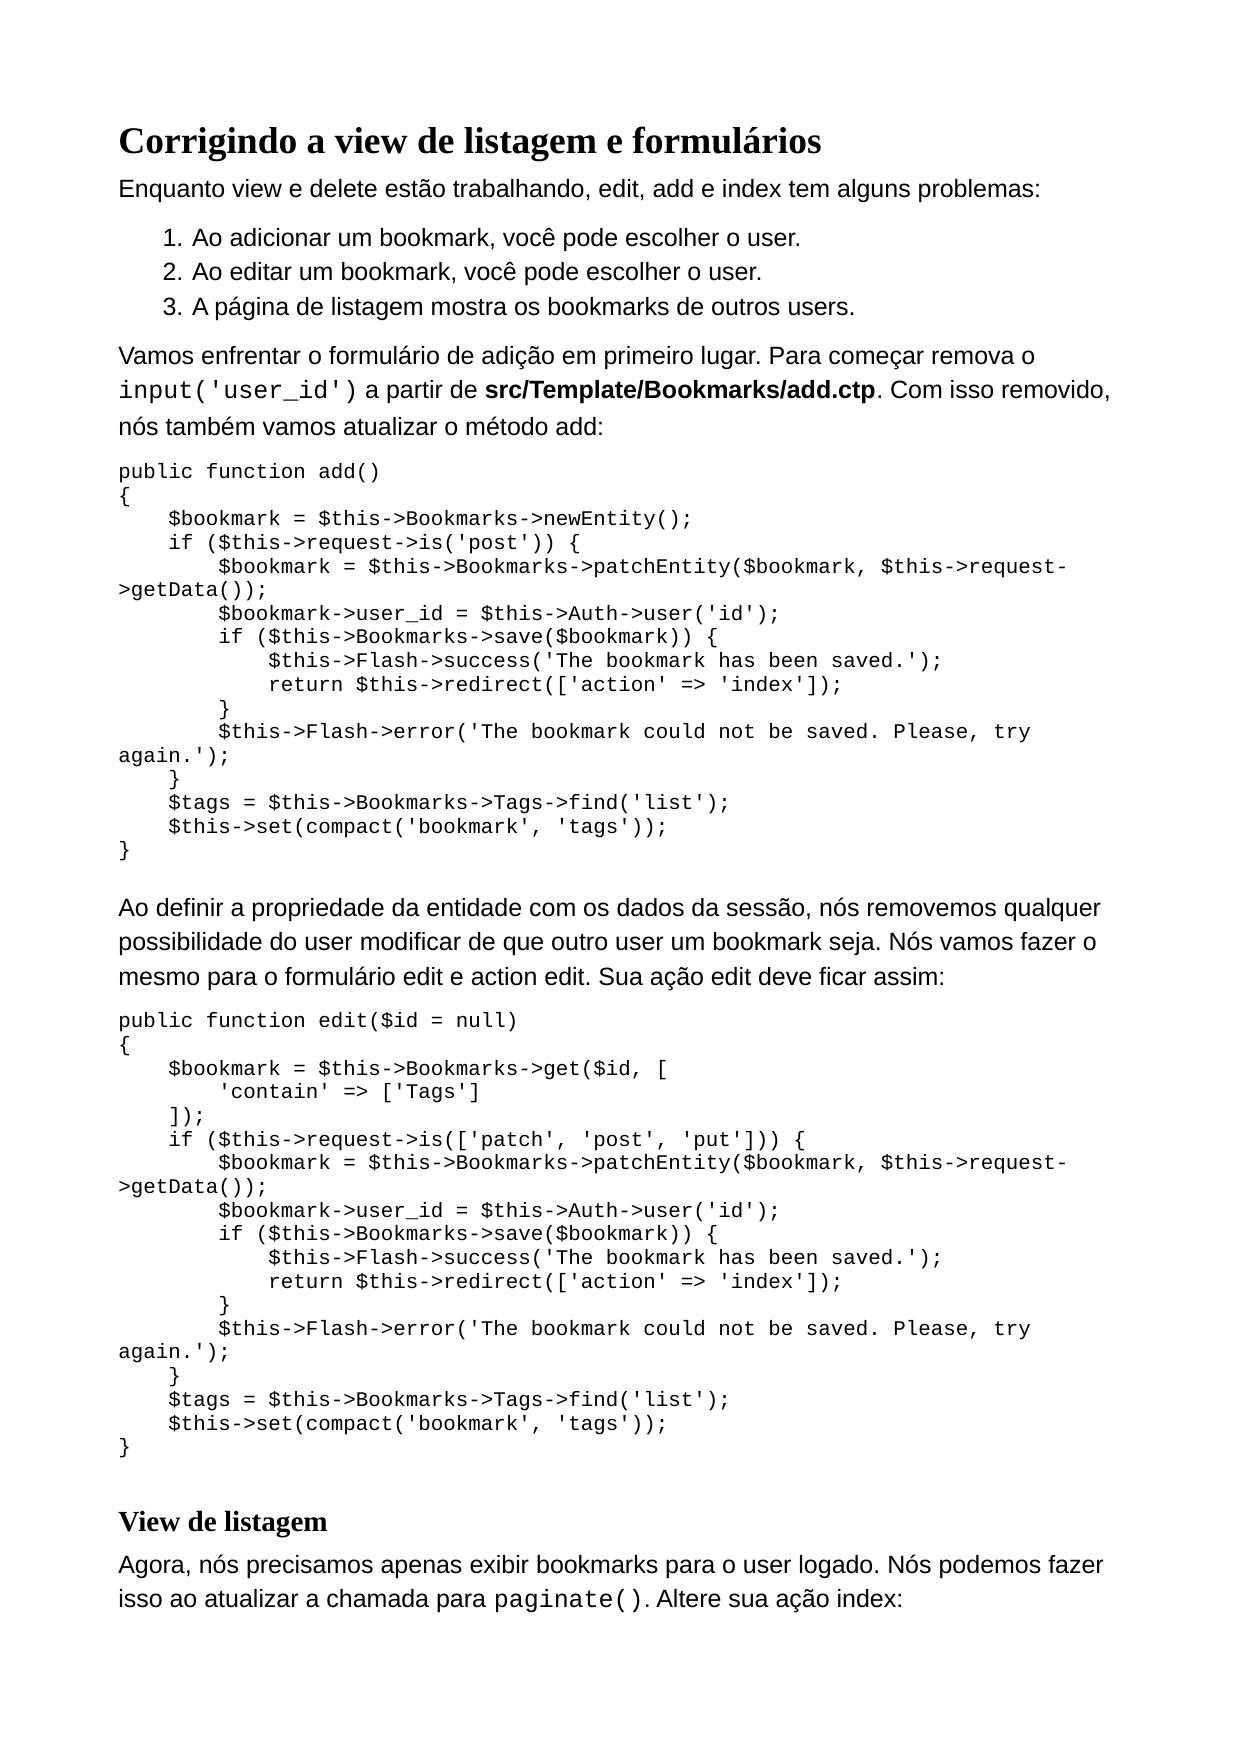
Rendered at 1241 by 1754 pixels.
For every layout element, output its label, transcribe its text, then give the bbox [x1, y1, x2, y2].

text { [118, 485, 1122, 508]
text } [118, 839, 1122, 863]
text $this->Flash->error('The bookmark could not be saved. Please, try again.'); [118, 1318, 1122, 1365]
text $bookmark = $this->Bookmarks->get($id, [ [118, 1058, 1122, 1081]
text } [118, 1294, 1122, 1318]
text } [118, 1365, 1122, 1389]
text $bookmark = $this->Bookmarks->newEntity(); [118, 508, 1122, 532]
list Ao editar um bookmark, você pode escolher o user. [162, 257, 1122, 286]
text $this->Flash->success('The bookmark has been saved.'); [118, 650, 1122, 674]
text public function add() [118, 461, 1122, 485]
text } [118, 768, 1122, 792]
text $tags = $this->Bookmarks->Tags->find('list'); [118, 792, 1122, 816]
text 'contain' => ['Tags'] [118, 1081, 1122, 1105]
text $tags = $this->Bookmarks->Tags->find('list'); [118, 1389, 1122, 1412]
subtitle Corrigindo a view de listagem e formulários [118, 118, 1122, 161]
text Enquanto view e delete estão trabalhando, edit, add e index tem alguns problemas: [118, 174, 1122, 202]
text public function edit($id = null) [118, 1011, 1122, 1034]
text if ($this->request->is('post')) { [118, 532, 1122, 556]
text if ($this->request->is(['patch', 'post', 'put'])) { [118, 1129, 1122, 1152]
text ]); [118, 1105, 1122, 1129]
text $bookmark->user_id = $this->Auth->user('id'); [118, 603, 1122, 627]
text if ($this->Bookmarks->save($bookmark)) { [118, 1223, 1122, 1247]
list A página de listagem mostra os bookmarks de outros users. [162, 292, 1122, 321]
text return $this->redirect(['action' => 'index']); [118, 1271, 1122, 1294]
text if ($this->Bookmarks->save($bookmark)) { [118, 627, 1122, 650]
text $bookmark->user_id = $this->Auth->user('id'); [118, 1200, 1122, 1223]
text Ao definir a propriedade da entidade com os dados da sessão, nós removemos qualquer possibilidade do user modificar de que outro user um bookmark seja. Nós vamos fazer o mesmo para o formulário edit e action edit. Sua ação edit deve ficar assim: [118, 892, 1122, 990]
text $bookmark = $this->Bookmarks->patchEntity($bookmark, $this->request->getData()); [118, 556, 1122, 603]
text $this->Flash->success('The bookmark has been saved.'); [118, 1247, 1122, 1271]
text Agora, nós precisamos apenas exibir bookmarks para o user logado. Nós podemos fazer isso ao atualizar a chamada para paginate(). Altere sua ação index: [118, 1550, 1122, 1615]
text } [118, 1436, 1122, 1460]
list Ao adicionar um bookmark, você pode escolher o user. [162, 223, 1122, 252]
text $this->set(compact('bookmark', 'tags')); [118, 1412, 1122, 1436]
text $this->set(compact('bookmark', 'tags')); [118, 816, 1122, 839]
subtitle View de listagem [118, 1504, 1122, 1537]
text return $this->redirect(['action' => 'index']); [118, 674, 1122, 697]
text $bookmark = $this->Bookmarks->patchEntity($bookmark, $this->request->getData()); [118, 1152, 1122, 1200]
text { [118, 1034, 1122, 1058]
text Vamos enfrentar o formulário de adição em primeiro lugar. Para começar remova o input('user_id') a partir de src/Template/Bookmarks/add.ctp. Com isso removido, nós também vamos atualizar o método add: [118, 341, 1122, 441]
text } [118, 697, 1122, 721]
text $this->Flash->error('The bookmark could not be saved. Please, try again.'); [118, 721, 1122, 768]
